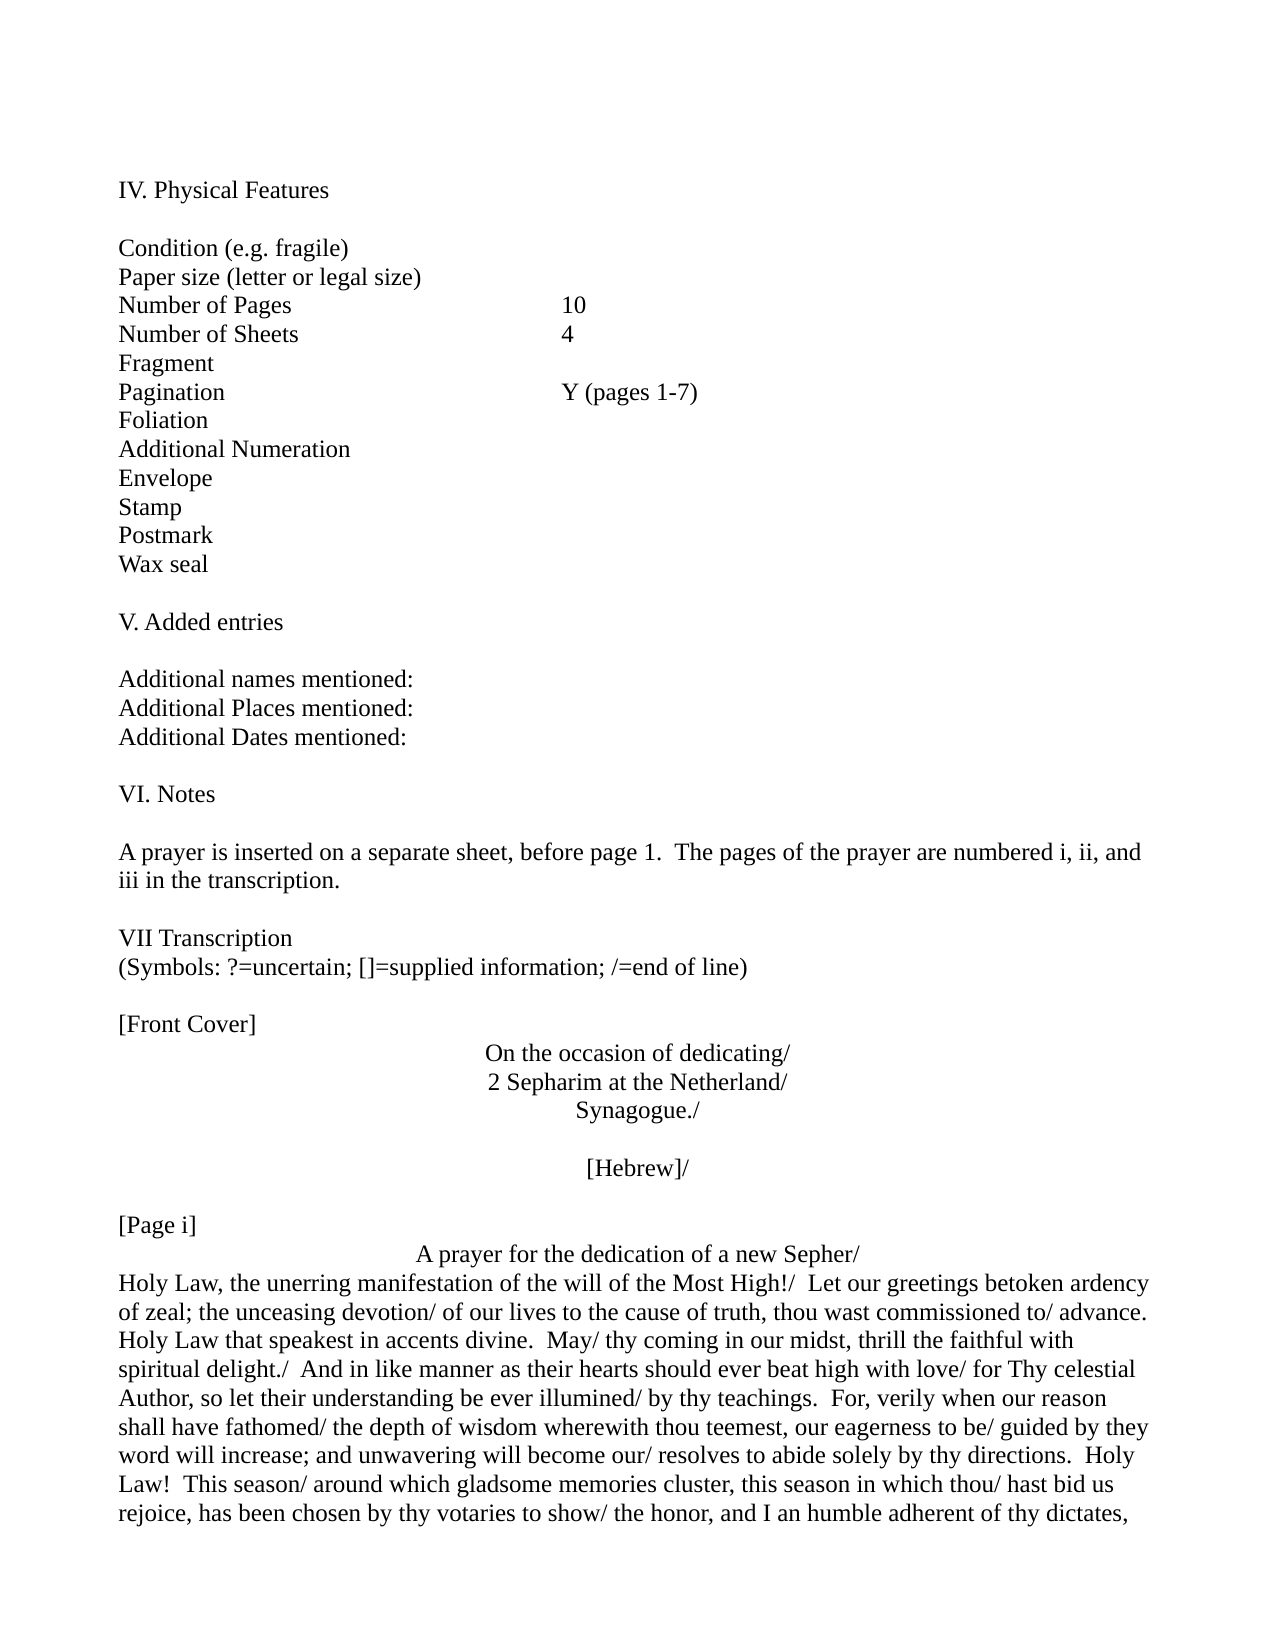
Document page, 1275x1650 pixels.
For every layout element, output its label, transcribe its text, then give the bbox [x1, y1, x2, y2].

text VI. Notes [118, 779, 1157, 808]
text Stamp [118, 492, 1157, 521]
text On the occasion of dedicating/ [118, 1038, 1157, 1067]
text Envelope [118, 463, 1157, 492]
text Wax seal [118, 549, 1157, 578]
text V. Added entries [118, 607, 1157, 636]
text Number of Pages 10 [118, 291, 1157, 319]
text Additional Dates mentioned: [118, 722, 1157, 751]
text VII Transcription [118, 923, 1157, 952]
text [Page i] [118, 1211, 1157, 1239]
text Pagination Y (pages 1-7) [118, 377, 1157, 406]
text A prayer is inserted on a separate sheet, before page 1. The pages of the prayer are numbered i, ii, and iii in the transcription. [118, 837, 1157, 894]
text IV. Physical Features [118, 176, 1157, 204]
text Additional Places mentioned: [118, 693, 1157, 722]
text Paper size (letter or legal size) [118, 262, 1157, 291]
text Number of Sheets 4 [118, 319, 1157, 348]
text Condition (e.g. fragile) [118, 233, 1157, 262]
text (Symbols: ?=uncertain; []=supplied information; /=end of line) [118, 952, 1157, 981]
text Holy Law, the unerring manifestation of the will of the Most High!/ Let our greetings betoken ardency of zeal; the unceasing devotion/ of our lives to the cause of truth, thou wast commissioned to/ advance. Holy Law that speakest in accents divine. May/ thy coming in our midst, thrill the faithful with spiritual delight./ And in like manner as their hearts should ever beat high with love/ for Thy celestial Author, so let their understanding be ever illumined/ by thy teachings. For, verily when our reason shall have fathomed/ the depth of wisdom wherewith thou teemest, our eagerness to be/ guided by they word will increase; and unwavering will become our/ resolves to abide solely by thy directions. Holy Law! This season/ around which gladsome memories cluster, this season in which thou/ hast bid us rejoice, has been chosen by thy votaries to show/ the honor, and I an humble adherent of thy dictates, [118, 1268, 1157, 1527]
text Synagogue./ [118, 1096, 1157, 1124]
text Additional Numeration [118, 434, 1157, 463]
text Foliation [118, 406, 1157, 434]
text Additional names mentioned: [118, 664, 1157, 693]
text Fragment [118, 348, 1157, 377]
text [Front Cover] [118, 1009, 1157, 1038]
text 2 Sepharim at the Netherland/ [118, 1067, 1157, 1096]
text Postma rk [118, 521, 1157, 549]
text [Hebrew]/ [118, 1153, 1157, 1182]
text A prayer for the dedication of a new Sepher/ [118, 1239, 1157, 1268]
